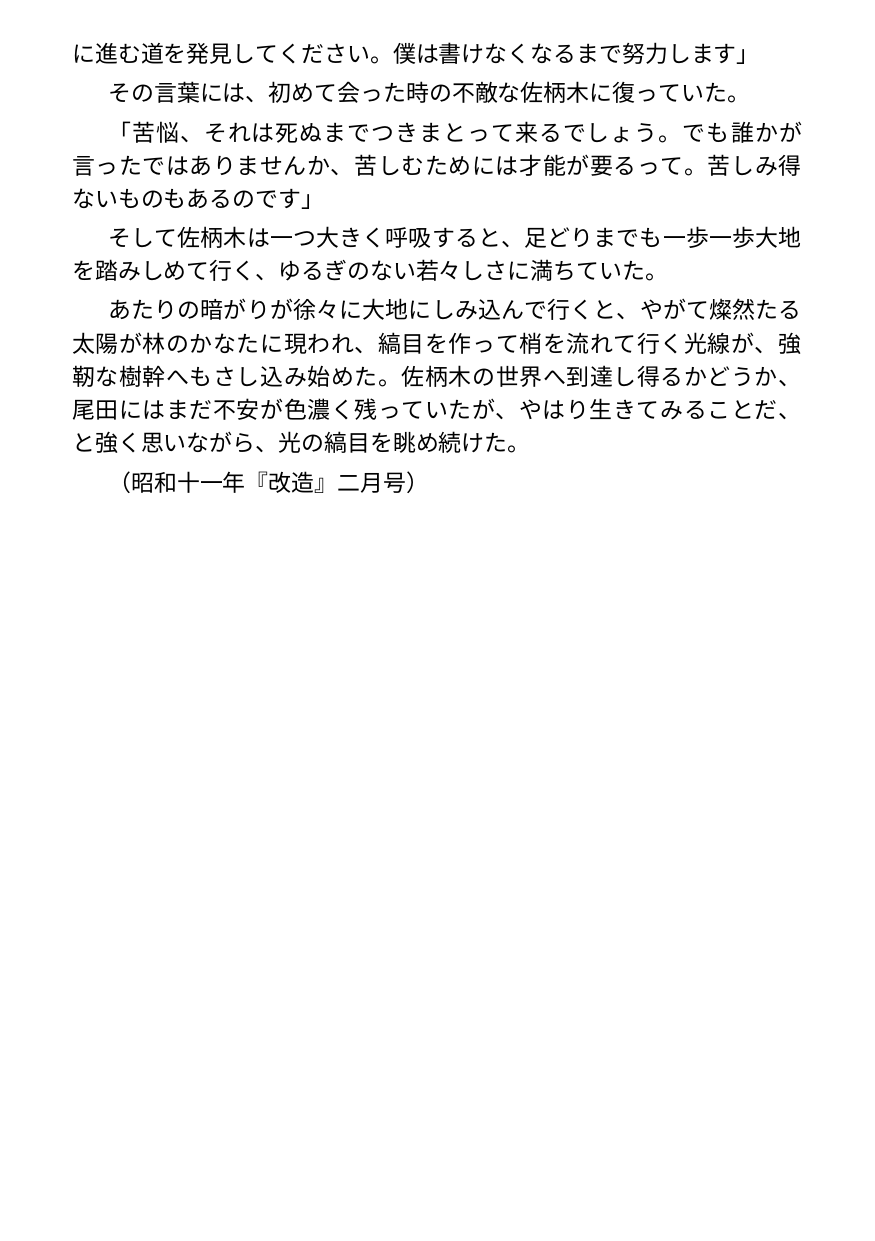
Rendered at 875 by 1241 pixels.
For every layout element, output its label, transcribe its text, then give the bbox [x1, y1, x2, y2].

text あたりの暗がりが徐々に大地にしみ込んで行くと、やがて燦然たる太陽が林のかなたに現われ、縞目を作って梢を流れて行く光線が、強靭な樹幹へもさし込み始めた。佐柄木の世界へ到達し得るかどうか、尾田にはまだ不安が色濃く残っていたが、やはり生きてみることだ、と強く思いながら、光の縞目を眺め続けた。 [72, 292, 802, 458]
text （昭和十一年『改造』二月号） [72, 464, 802, 498]
text そして佐柄木は一つ大きく呼吸すると、足どりまでも一歩一歩大地を踏みしめて行く、ゆるぎのない若々しさに満ちていた。 [72, 220, 802, 286]
text 「苦悩、それは死ぬまでつきまとって来るでしょう。でも誰かが言ったではありませんか、苦しむためには才能が要るって。苦しみ得ないものもあるのです」 [72, 114, 802, 214]
text に進む道を発見してください。僕は書けなくなるまで努力します」 [72, 36, 802, 69]
text その言葉には、初めて会った時の不敵な佐柄木に復っていた。 [72, 75, 802, 108]
